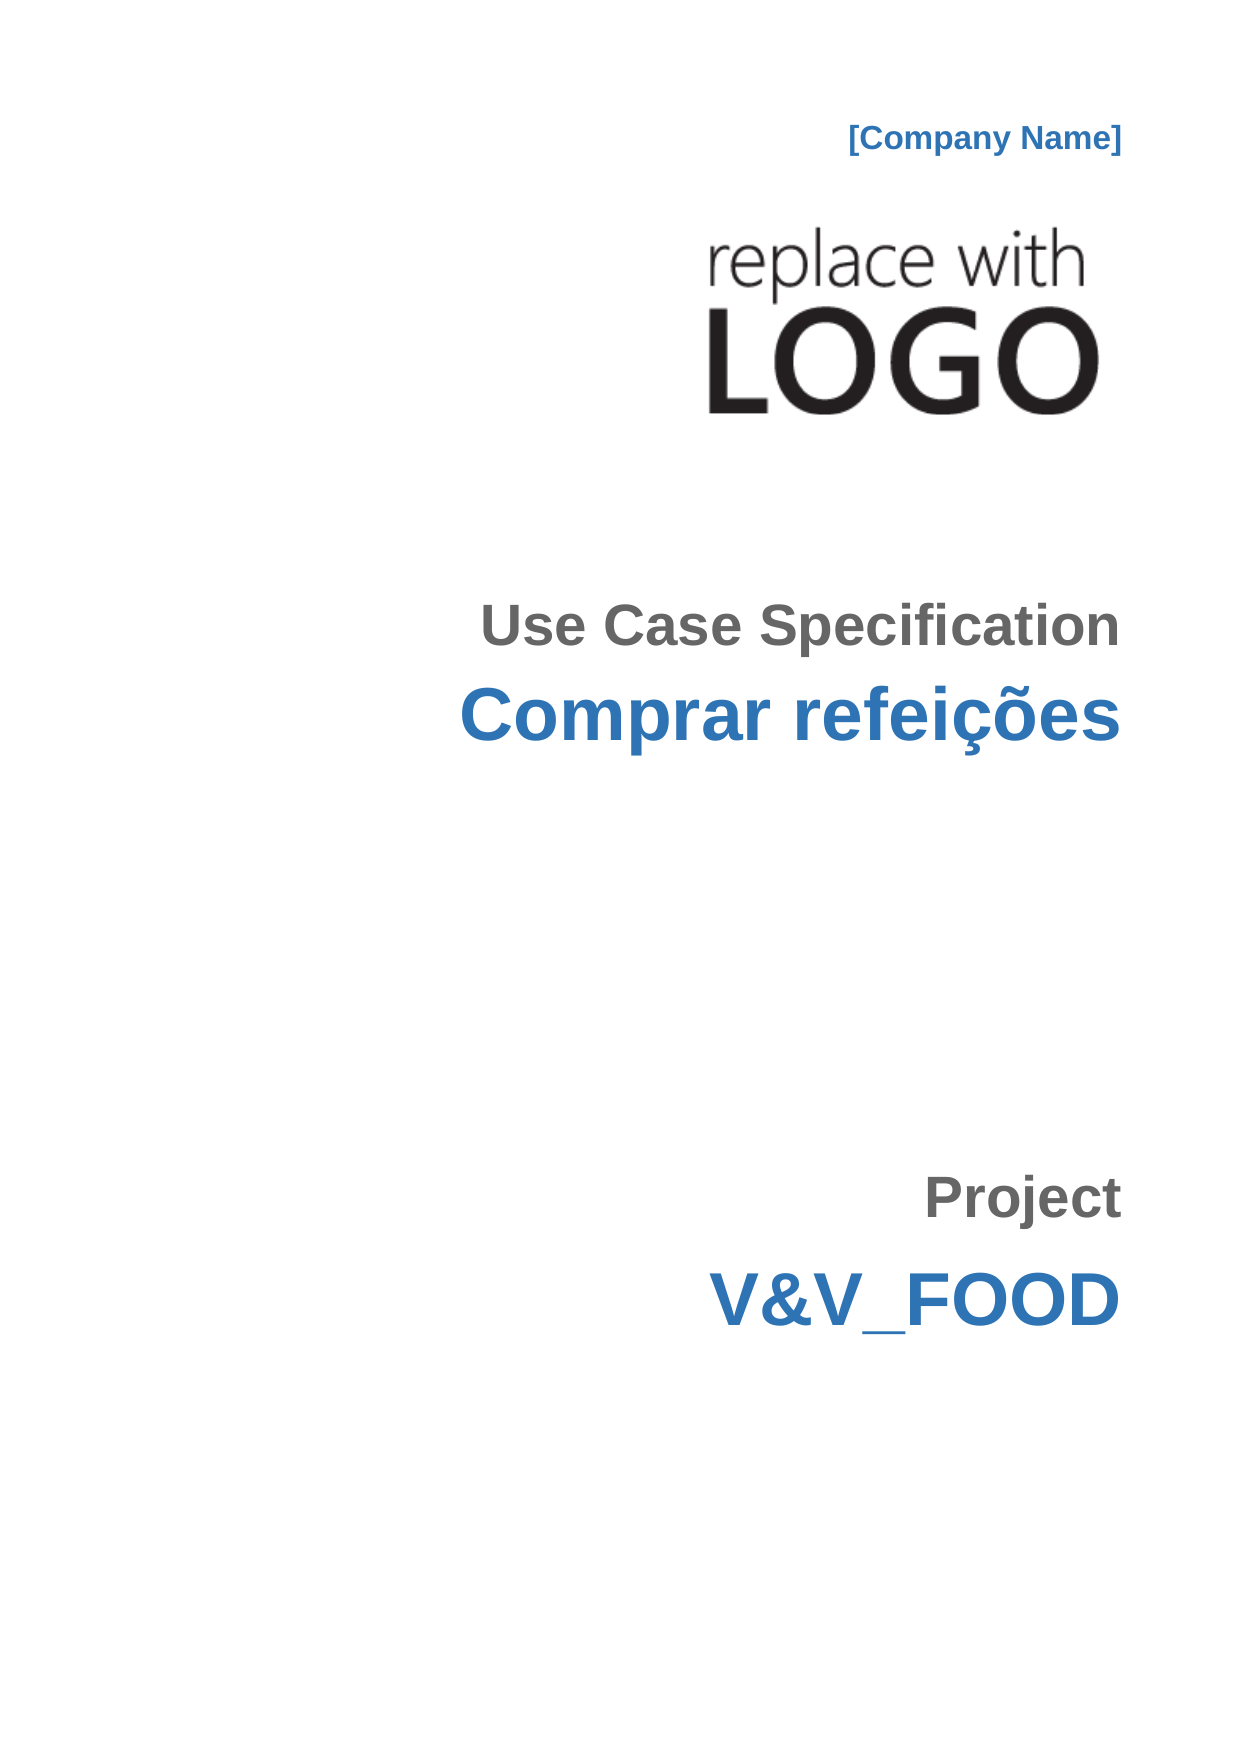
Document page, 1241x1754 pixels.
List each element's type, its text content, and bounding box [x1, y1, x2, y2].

picture [687, 206, 1123, 445]
title Project [118, 1163, 1122, 1230]
text Comprar refeições [118, 670, 1122, 757]
title Use Case Specification [118, 591, 1122, 658]
title V&V_FOOD [118, 1255, 1122, 1341]
text [Company Name] [118, 118, 1122, 157]
